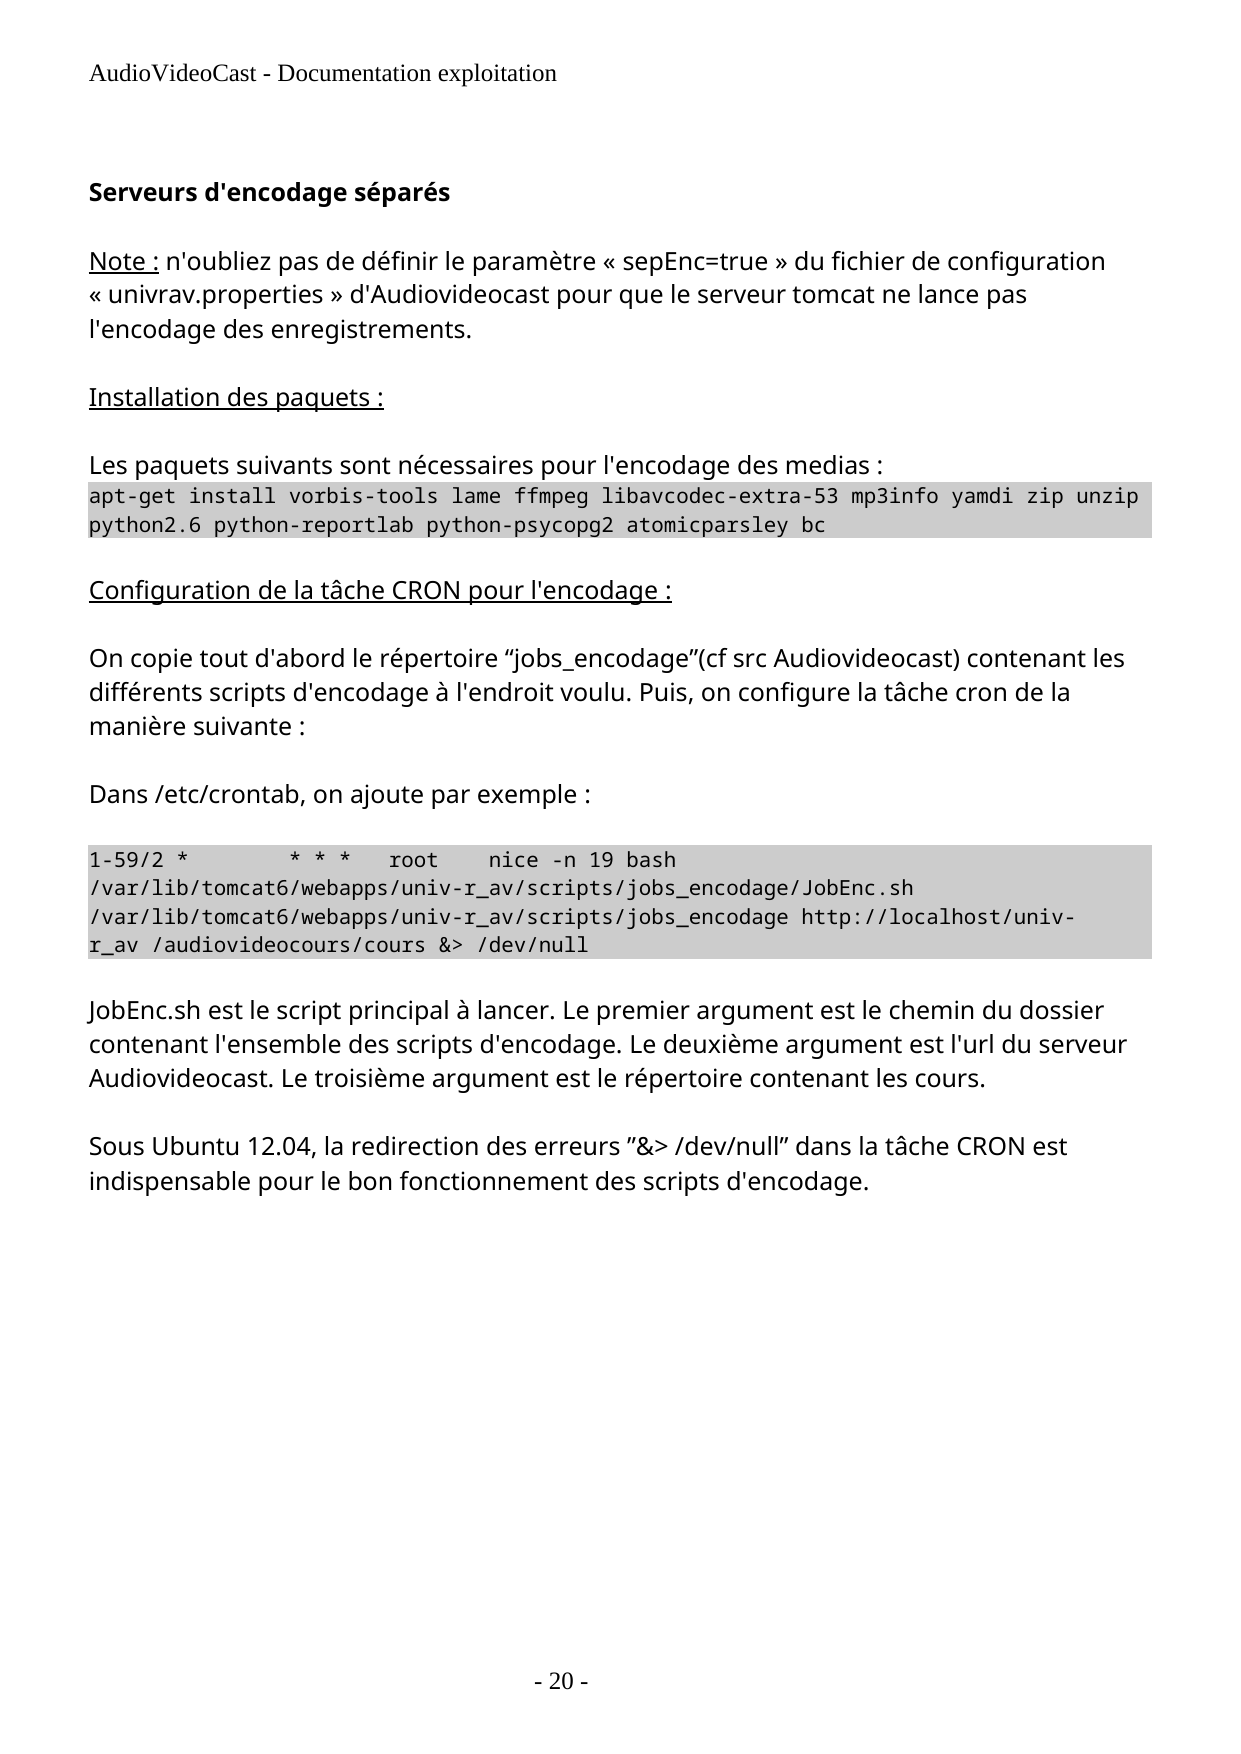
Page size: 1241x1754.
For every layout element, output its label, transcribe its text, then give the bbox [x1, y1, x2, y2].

text Note : n'oubliez pas de définir le paramètre « sepEnc=true » du fichier de configuration « univrav.properties » d'Audiovideocast pour que le serveur tomcat ne lance pas l'encodage des enregistrements. [88, 243, 1152, 345]
text Dans /etc/crontab, on ajoute par exemple : [88, 777, 1152, 811]
text Sous Ubuntu 12.04, la redirection des erreurs ”&> /dev/null” dans la tâche CRON est indispensable pour le bon fonctionnement des scripts d'encodage. [88, 1129, 1152, 1197]
text Serveurs d'encodage séparés [88, 175, 1152, 209]
text apt-get install vorbis-tools lame ffmpeg libavcodec-extra-53 mp3info yamdi zip unzip python2.6 python-reportlab python-psycopg2 atomicparsley bc [88, 482, 1152, 538]
text Les paquets suivants sont nécessaires pour l'encodage des medias : [88, 447, 1152, 482]
text 1-59/2 * * * * root nice -n 19 bash /var/lib/tomcat6/webapps/univ-r_av/scripts/jobs_encodage/JobEnc.sh /var/lib/tomcat6/webapps/univ-r_av/scripts/jobs_encodage http://localhost/univ-r_av /audiovideocours/cours &> /dev/null [88, 845, 1152, 959]
text Configuration de la tâche CRON pour l'encodage : [88, 572, 1152, 607]
text Installation des paquets : [88, 379, 1152, 413]
text JobEnc.sh est le script principal à lancer. Le premier argument est le chemin du dossier contenant l'ensemble des scripts d'encodage. Le deuxième argument est l'url du serveur Audiovideocast. Le troisième argument est le répertoire contenant les cours. [88, 993, 1152, 1095]
text On copie tout d'abord le répertoire “jobs_encodage”(cf src Audiovideocast) contenant les différents scripts d'encodage à l'endroit voulu. Puis, on configure la tâche cron de la manière suivante : [88, 641, 1152, 743]
